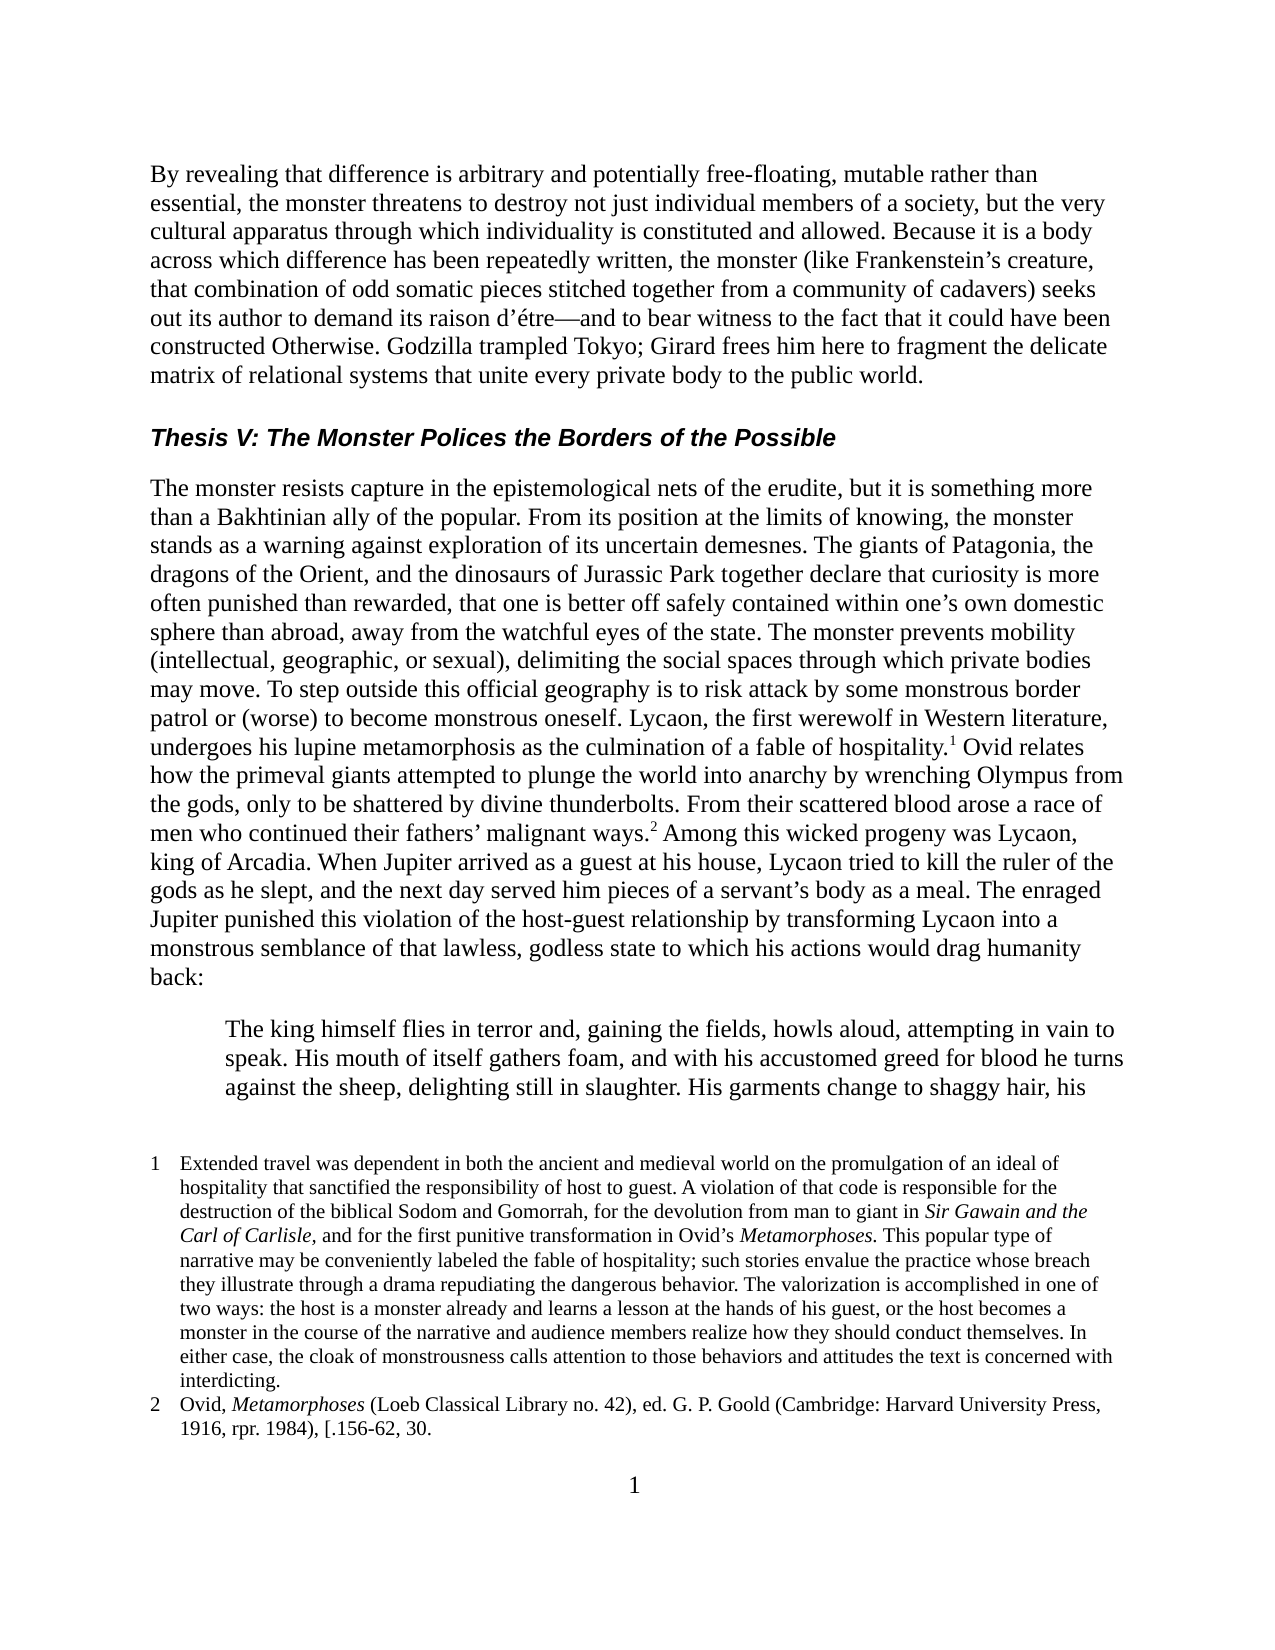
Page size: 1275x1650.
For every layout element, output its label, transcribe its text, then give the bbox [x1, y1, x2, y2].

subtitle Thesis V: The Monster Polices the Borders of the Possible [150, 423, 1125, 451]
text Extended travel was dependent in both the ancient and medieval world on the promulgation of an ideal of hospitality that sanctified the responsibility of host to guest. A violation of that code is responsible for the destruction of the biblical Sodom and Gomorrah, for the devolution from man to giant in Sir Gawain and the Carl of Carlisle, and for the first punitive transformation in Ovid’s Metamorphoses. This popular type of narrative may be conveniently labeled the fable of hospitality; such stories envalue the practice whose breach they illustrate through a drama repudiating the dangerous behavior. The valorization is accomplished in one of two ways: the host is a monster already and learns a lesson at the hands of his guest, or the host becomes a monster in the course of the narrative and audience members realize how they should conduct themselves. In either case, the cloak of monstrousness calls attention to those behaviors and attitudes the text is concerned with interdicting. [150, 1151, 1125, 1392]
text The monster resists capture in the epistemological nets of the erudite, but it is something more than a Bakhtinian ally of the popular. From its position at the limits of knowing, the monster stands as a warning against exploration of its uncertain demesnes. The giants of Patagonia, the dragons of the Orient, and the dinosaurs of Jurassic Park together declare that curiosity is more often punished than rewarded, that one is better off safely contained within one’s own domestic sphere than abroad, away from the watchful eyes of the state. The monster prevents mobility (intellectual, geographic, or sexual), delimiting the social spaces through which private bodies may move. To step outside this official geography is to risk attack by some monstrous border patrol or (worse) to become monstrous oneself. Lycaon, the first werewolf in Western literature, undergoes his lupine metamorphosis as the culmination of a fable of hospitality. Ovid relates how the primeval giants attempted to plunge the world into anarchy by wrenching Olympus from the gods, only to be shattered by divine thunderbolts. From their scattered blood arose a race of men who continued their fathers’ malignant ways. Among this wicked progeny was Lycaon, king of Arcadia. When Jupiter arrived as a guest at his house, Lycaon tried to kill the ruler of the gods as he slept, and the next day served him pieces of a servant’s body as a meal. The enraged Jupiter punished this violation of the host-guest relationship by transforming Lycaon into a monstrous semblance of that lawless, godless state to which his actions would drag humanity back: [150, 473, 1125, 990]
text Ovid, Metamorphoses (Loeb Classical Library no. 42), ed. G. P. Goold (Cambridge: Harvard University Press, 1916, rpr. 1984), [.156-62, 30. [150, 1392, 1125, 1440]
text By revealing that difference is arbitrary and potentially free-floating, mutable rather than essential, the monster threatens to destroy not just individual members of a society, but the very cultural apparatus through which individuality is constituted and allowed. Because it is a body across which difference has been repeatedly written, the monster (like Frankenstein’s creature, that combination of odd somatic pieces stitched together from a community of cadavers) seeks out its author to demand its raison d’étre—and to bear witness to the fact that it could have been constructed Otherwise. Godzilla trampled Tokyo; Girard frees him here to fragment the delicate matrix of relational systems that unite every private body to the public world. [150, 159, 1125, 389]
text The king himself flies in terror and, gaining the fields, howls aloud, attempting in vain to speak. His mouth of itself gathers foam, and with his accustomed greed for blood he turns against the sheep, delighting still in slaughter. His garments change to shaggy hair, his [225, 1014, 1125, 1101]
